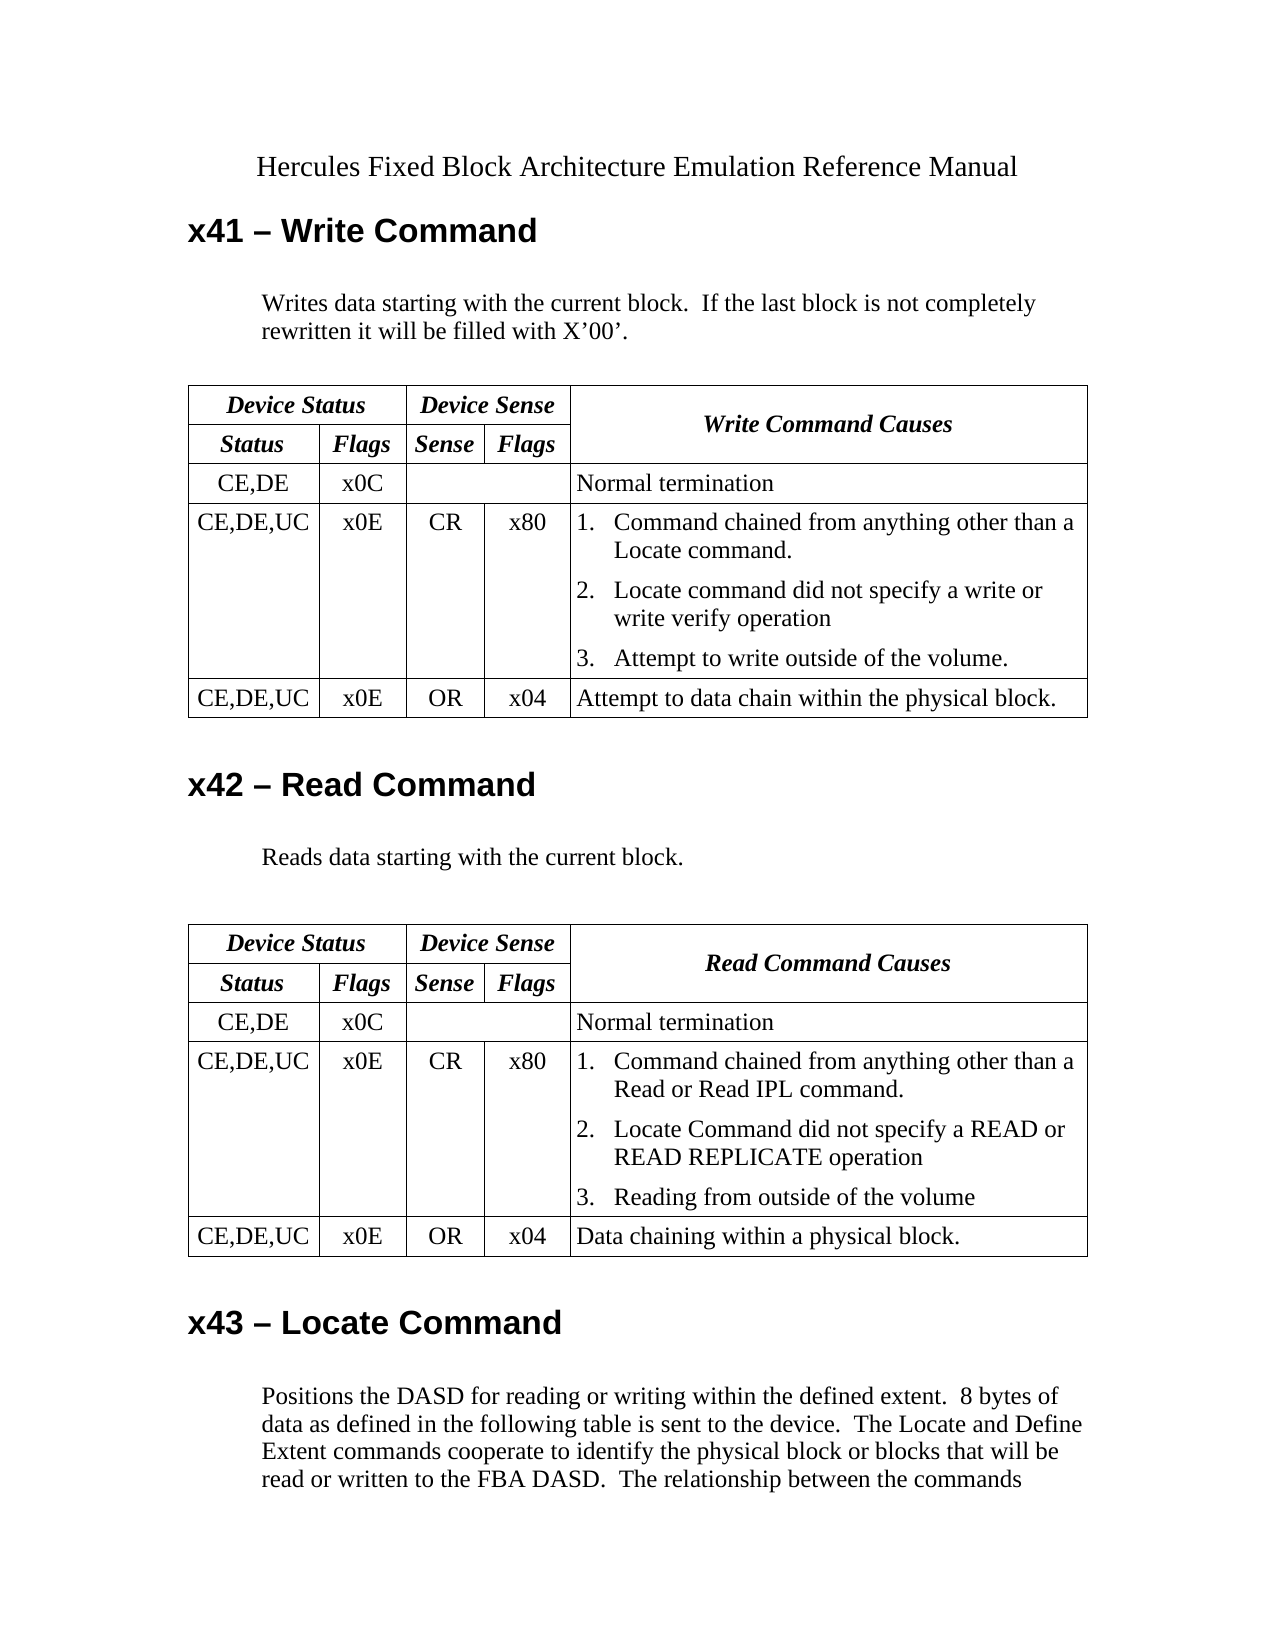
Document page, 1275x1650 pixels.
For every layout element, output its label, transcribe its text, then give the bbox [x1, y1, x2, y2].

table_cell Normal termination [571, 1003, 1087, 1041]
table_cell x0E [320, 504, 406, 678]
table_cell x04 [485, 1217, 570, 1256]
table_cell [407, 464, 570, 503]
table_cell x04 [485, 679, 570, 717]
table_cell Sense [407, 425, 484, 463]
table_cell Data chaining within a physical block. [571, 1217, 1087, 1256]
table_cell Flags [485, 964, 570, 1002]
table_cell CR [407, 504, 484, 678]
table_cell Command chained from anything other than a Read or Read IPL command. Locate Command did not specify a READ or READ REPLICATE operation Reading from outside of the volume [571, 1042, 1087, 1216]
table_header Device Status [189, 925, 406, 963]
table_cell Attempt to data chain within the physical block. [571, 679, 1087, 717]
table_cell x0E [320, 1217, 406, 1256]
table_cell CE,DE,UC [189, 1217, 319, 1256]
table_cell Flags [320, 964, 406, 1002]
table_cell Status [189, 425, 319, 463]
table_cell CE,DE,UC [189, 679, 319, 717]
table_cell x80 [485, 1042, 570, 1216]
table_cell OR [407, 679, 484, 717]
subtitle x42 – Read Command [187, 766, 1087, 803]
table_cell Sense [407, 964, 484, 1002]
text Reads data starting with the current block. [261, 843, 1087, 871]
table_header Device Sense [407, 925, 570, 963]
table_cell Flags [485, 425, 570, 463]
text Positions the DASD for reading or writing within the defined extent. 8 bytes of data as defined in the following table is sent to the device. The Locate and Define Extent commands cooperate to identify the physical block or blocks that will be read or written to the FBA DASD. The relationship between the commands [261, 1382, 1087, 1493]
table_cell x0E [320, 1042, 406, 1216]
table_cell Status [189, 964, 319, 1002]
text Writes data starting with the current block. If the last block is not completely rewritten it will be filled with X’00’. [261, 289, 1087, 345]
table_header Device Status [189, 386, 406, 424]
subtitle x43 – Locate Command [187, 1304, 1087, 1342]
table_cell Flags [320, 425, 406, 463]
table_cell CR [407, 1042, 484, 1216]
table_cell x0C [320, 464, 406, 503]
table_header Device Sense [407, 386, 570, 424]
table_cell x0C [320, 1003, 406, 1041]
table_header Read Command Causes [571, 925, 1087, 1002]
table_cell CE,DE [189, 464, 319, 503]
table_header Write Command Causes [571, 386, 1087, 463]
subtitle x41 – Write Command [187, 212, 1087, 249]
table_cell OR [407, 1217, 484, 1256]
table_cell x0E [320, 679, 406, 717]
table_cell CE,DE [189, 1003, 319, 1041]
table_cell Command chained from anything other than a Locate command. Locate command did not specify a write or write verify operation Attempt to write outside of the volume. [571, 504, 1087, 678]
table_cell CE,DE,UC [189, 1042, 319, 1216]
table_cell Normal termination [571, 464, 1087, 503]
table_cell [407, 1003, 570, 1041]
table_cell CE,DE,UC [189, 504, 319, 678]
table_cell x80 [485, 504, 570, 678]
